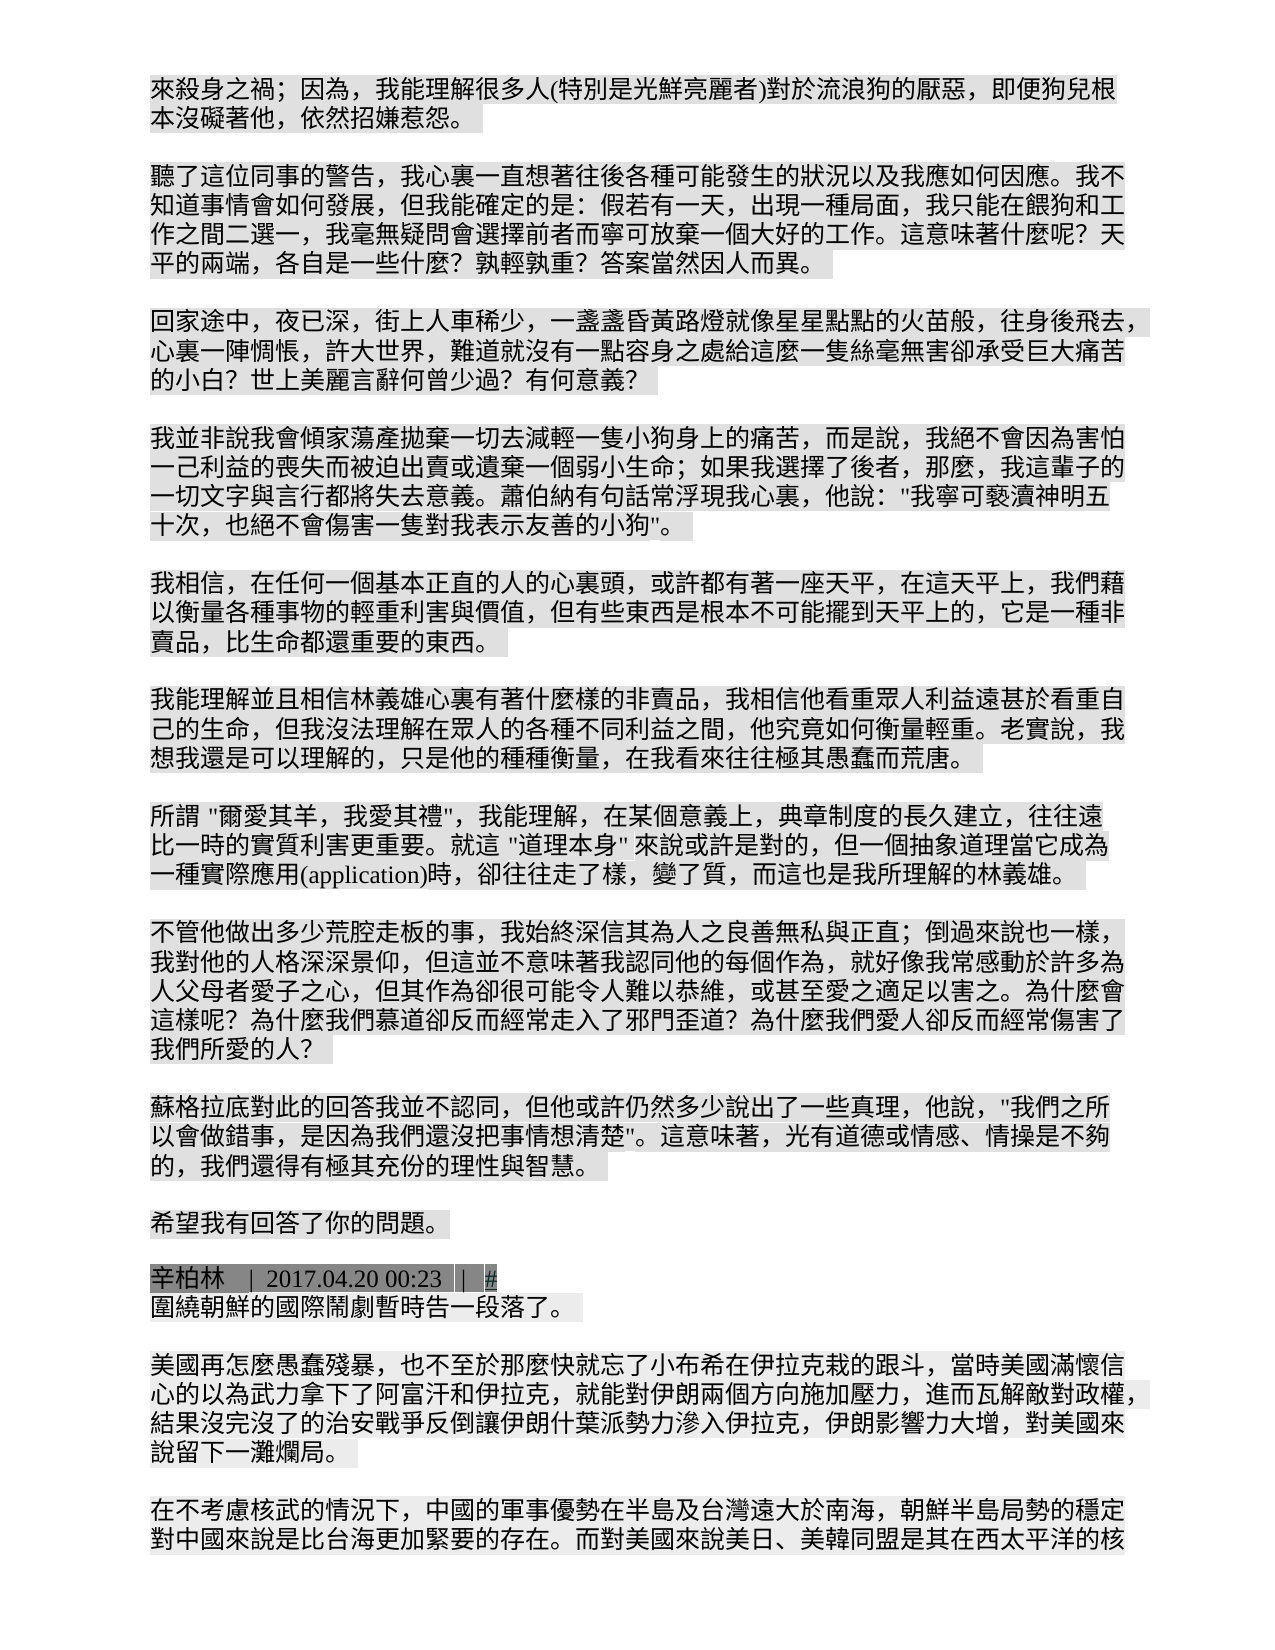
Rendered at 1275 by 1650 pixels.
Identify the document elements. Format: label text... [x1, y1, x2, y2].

text 圍繞朝鮮的國際鬧劇暫時告一段落了。 美國再怎麼愚蠢殘暴，也不至於那麼快就忘了小布希在伊拉克栽的跟斗，當時美國滿懷信心的以為武力拿下了阿富汗和伊拉克，就能對伊朗兩個方向施加壓力，進而瓦解敵對政權，結果沒完沒了的治安戰爭反倒讓伊朗什葉派勢力滲入伊拉克，伊朗影響力大增，對美國來說留下一灘爛局。 在不考慮核武的情況下，中國的軍事優勢在半島及台灣遠大於南海，朝鮮半島局勢的穩定對中國來說是比台海更加緊要的存在。而對美國來說美日、美韓同盟是其在西太平洋的核心利益，是防堵中國崛起的重要基石。只要朝鮮不要越過那條紅線，朝核問題的炒作非常符合美國的利益。那麼除非美國決定專心給中國添亂甚至翻桌，否則難以想像美國會冒著失去皇后的風險，單方破壞朝鮮半島的局勢。畢竟下棋應該要先丟棄子，像台灣這樣的戰略棄子還沒充分利用怠盡之前，還輪不到皇后的犧牲。 http://m.guancha.cn/lixiaopeng/2017_04_19_404386.shtml 觀察者網這篇文章寫得很好，談到朝鮮被遺忘的過往。在70年代與80年代，朝鮮在蘇聯體系混得風生水起，論生活水平一點也不輸給韓國，分配正義方面恐怕還勝過韓國。朝鮮並非美國主導的國際輿論喜歡描述的那樣窮兵黷武的國家。薩德與朝核之後，中共未來應該在外交上會在韓國跟朝鮮之間取得新的平衡。朝鮮的統治集團並非外界所描述的那般瘋狂非理性。事實恰好相反，朝鮮政權的執政合理性乃至民意基盤完全不輸給南邊的同胞政權。在挺起脊梁骨做人的「國格」方面可能還遠勝韓國。 美國在薩德前後透過無孔不入的資本力量加強對韓國的控制，把韓國政界和商界尚有心力與意願能為韓國作出稍稍獨立於美國資本利益的政經決策的人，運用政治ー司法ー媒體三位一體的手段徹底弄臭掃地出門。比如朴槿惠，她在位期間執政的合理性及對韓國的貢獻相對於台灣的馬娘娘來說起碼要強上好幾倍，最後卻遭受韓國全民的人格侮蔑運動，南棒子也真是醉了。 韓國國內這大半年來的種種荒堂不識大體的各種輿論，不論是極度自我中心的文化自傲，還是配合美日歐主流媒體對民族同胞國家極度妖魔化，以及陶醉在幼稚的民主遊戲之中，身為更加荒堂且同樣不識大體的台灣人來說，真不知道是應該感到欣慰還是同病相憐。韓國過去十幾年來都是台灣的榜樣，無論是在政治、文化、產業方面，如今卻也糊里糊塗得步台灣後塵一同綁在美國對抗中國的戰車上。可想見的未來韓國將逐步「台灣化」，真是令人不勝唏噓。 種種跡象顯示，中共這次對朝鮮已經持續年餘的經濟制裁是動真格的，未來中共可能會更積極的尋求對朝鮮政情發揮影響力，畢竟像朝鮮這樣一個連對外網路都得完全仰賴中國的國家，中共卻一直缺乏迅捷有效手段去制約，實在太說不過去。馴服朝鮮並非天方夜譚，只要滿足安全與麵包兩個條件，加上胡蘿蔔與大棒的交替使用，理論上應該做得到。又如果美國決定先專注於中東及俄羅斯的問題上，中國在朝鮮問題的處理上應該有一段機遇期可以把握。 我想中共過去對朝鮮的乏力主要來自兩方面。一是美國的制肘，美朝之間可能存在某種程度的暗盤。美國自然不願中朝友好、親密無間，可就算真有暗盤，朝鮮還不至於笨到與虎謀皮；另一方面可能是中共沒有給朝鮮的統治集團足夠的安全感，未保證朝鮮政權不被推翻。加上過去十幾年來中共的外交政策以及政經方面過於傾向韓國，除了讓朝鮮在國際上完全邊緣化，迫使朝鮮在極度缺乏安全感的國際環境下，劍走偏鋒，用看似極端的手段維護政權的自主性與安全。 中共如果試圖在未來重塑朝鮮半島的安全體系，使之長治久安，並符合中國及半島的共同利益，那朝鮮對中國來說應該是比韓國更加重要的施力方向。因為韓國過去與中國雖然在政經外交維持一段不短的蜜月期，但是就如同台灣一樣，韓國從政治到司法、經濟到文化，裡裡外外都浸透了境外勢力的影響。所謂民主政治，抑或司法獨立，乃至媒體自由不過是方便境外資本勢力從各個層面去滲透影響和操縱，只是台灣相較於韓國來說，除了跪舔崇美更加厲害，還忝不知恥把日本鬼子當祖宗拜。可是在韓國有美駐軍，美國對韓國的控制力絕對勝過台灣，那麼遙遠未來半島的統一就不應當由韓國來主導，中共應該更積極的運用合理的影響力再平衡半島上的局勢，積極引導情勢和平走向符合中國乃至整個半島的共同利益，以免讓美日經常以朝鮮的威脅見縫插針，挑起事端。 畢竟還得預防一種可能，當東亞不只台灣乃至日韓都成為美國的戰略棄子的時候，事態可能會有出乎意料的發展。東北亞可不比其他地方，最為接近中國國家中樞，一旦發生事變最為容易使整個國家陷入癱瘓，依土共的未雨綢繆，很難想像會一直任由情勢脫離掌控。 [150, 1293, 1125, 1555]
text 念淨， 我沒法代林義雄陳述其內心輕重，只能以之為例講個一般性。 前天夜晚，我下了診，四處尋找全身皮膚潰爛的小白，帶了一些好吃的，想給牠餵藥治病。在醫院四周農田巷道繞了好幾圈，就是找不到。途中，遇到一位醫師同事，問我這麼晚了不回家，在街上鬼鬼祟祟幹啥？我怕給小白帶來麻煩，本想隱瞞，敷衍兩句，但最後還是說出實情，我說我在尋找一隻經常在此出現、全身潰爛的小白，準備給他餵藥。 那位醫師一聽，愣住了，隨即跟我說 "你等著接電話吧！院長會找你溝通。他最恨人家餵流浪狗了"。然後還說了一串警告，叫我小心點，否則等著接院長電話。我沒答腔，但不用他講我也能想像，因此，我這類行動向來低調隱密，以免反而給狗兒招來麻煩，乃至招來殺身之禍；因為，我能理解很多人(特別是光鮮亮麗者)對於流浪狗的厭惡，即便狗兒根本沒礙著他，依然招嫌惹怨。 聽了這位同事的警告，我心裏一直想著往後各種可能發生的狀況以及我應如何因應。我不知道事情會如何發展，但我能確定的是：假若有一天，出現一種局面，我只能在餵狗和工作之間二選一，我毫無疑問會選擇前者而寧可放棄一個大好的工作。這意味著什麼呢？天平的兩端，各自是一些什麼？孰輕孰重？答案當然因人而異。 回家途中，夜已深，街上人車稀少，一盞盞昏黃路燈就像星星點點的火苗般，往身後飛去，心裏一陣惆悵，許大世界，難道就沒有一點容身之處給這麼一隻絲毫無害卻承受巨大痛苦的小白？世上美麗言辭何曾少過？有何意義？ 我並非說我會傾家蕩產拋棄一切去減輕一隻小狗身上的痛苦，而是說，我絕不會因為害怕一己利益的喪失而被迫出賣或遺棄一個弱小生命；如果我選擇了後者，那麼，我這輩子的一切文字與言行都將失去意義。蕭伯納有句話常浮現我心裏，他說："我寧可褻瀆神明五十次，也絕不會傷害一隻對我表示友善的小狗"。 我相信，在任何一個基本正直的人的心裏頭，或許都有著一座天平，在這天平上，我們藉以衡量各種事物的輕重利害與價值，但有些東西是根本不可能擺到天平上的，它是一種非賣品，比生命都還重要的東西。 我能理解並且相信林義雄心裏有著什麼樣的非賣品，我相信他看重眾人利益遠甚於看重自己的生命，但我沒法理解在眾人的各種不同利益之間，他究竟如何衡量輕重。老實說，我想我還是可以理解的，只是他的種種衡量，在我看來往往極其愚蠢而荒唐。 所謂 "爾愛其羊，我愛其禮"，我能理解，在某個意義上，典章制度的長久建立，往往遠比一時的實質利害更重要。就這 "道理本身" 來說或許是對的，但一個抽象道理當它成為一種實際應用(application)時，卻往往走了樣，變了質，而這也是我所理解的林義雄。 不管他做出多少荒腔走板的事，我始終深信其為人之良善無私與正直；倒過來說也一樣，我對他的人格深深景仰，但這並不意味著我認同他的每個作為，就好像我常感動於許多為人父母者愛子之心，但其作為卻很可能令人難以恭維，或甚至愛之適足以害之。為什麼會這樣呢？為什麼我們慕道卻反而經常走入了邪門歪道？為什麼我們愛人卻反而經常傷害了我們所愛的人？ 蘇格拉底對此的回答我並不認同，但他或許仍然多少說出了一些真理，他說，"我們之所以會做錯事，是因為我們還沒把事情想清楚"。這意味著，光有道德或情感、情操是不夠的，我們還得有極其充份的理性與智慧。 希望我有回答了你的問題。 [150, 75, 1125, 1239]
text 辛柏林 | 2017.04.20 00:23 | # [150, 1264, 1125, 1293]
